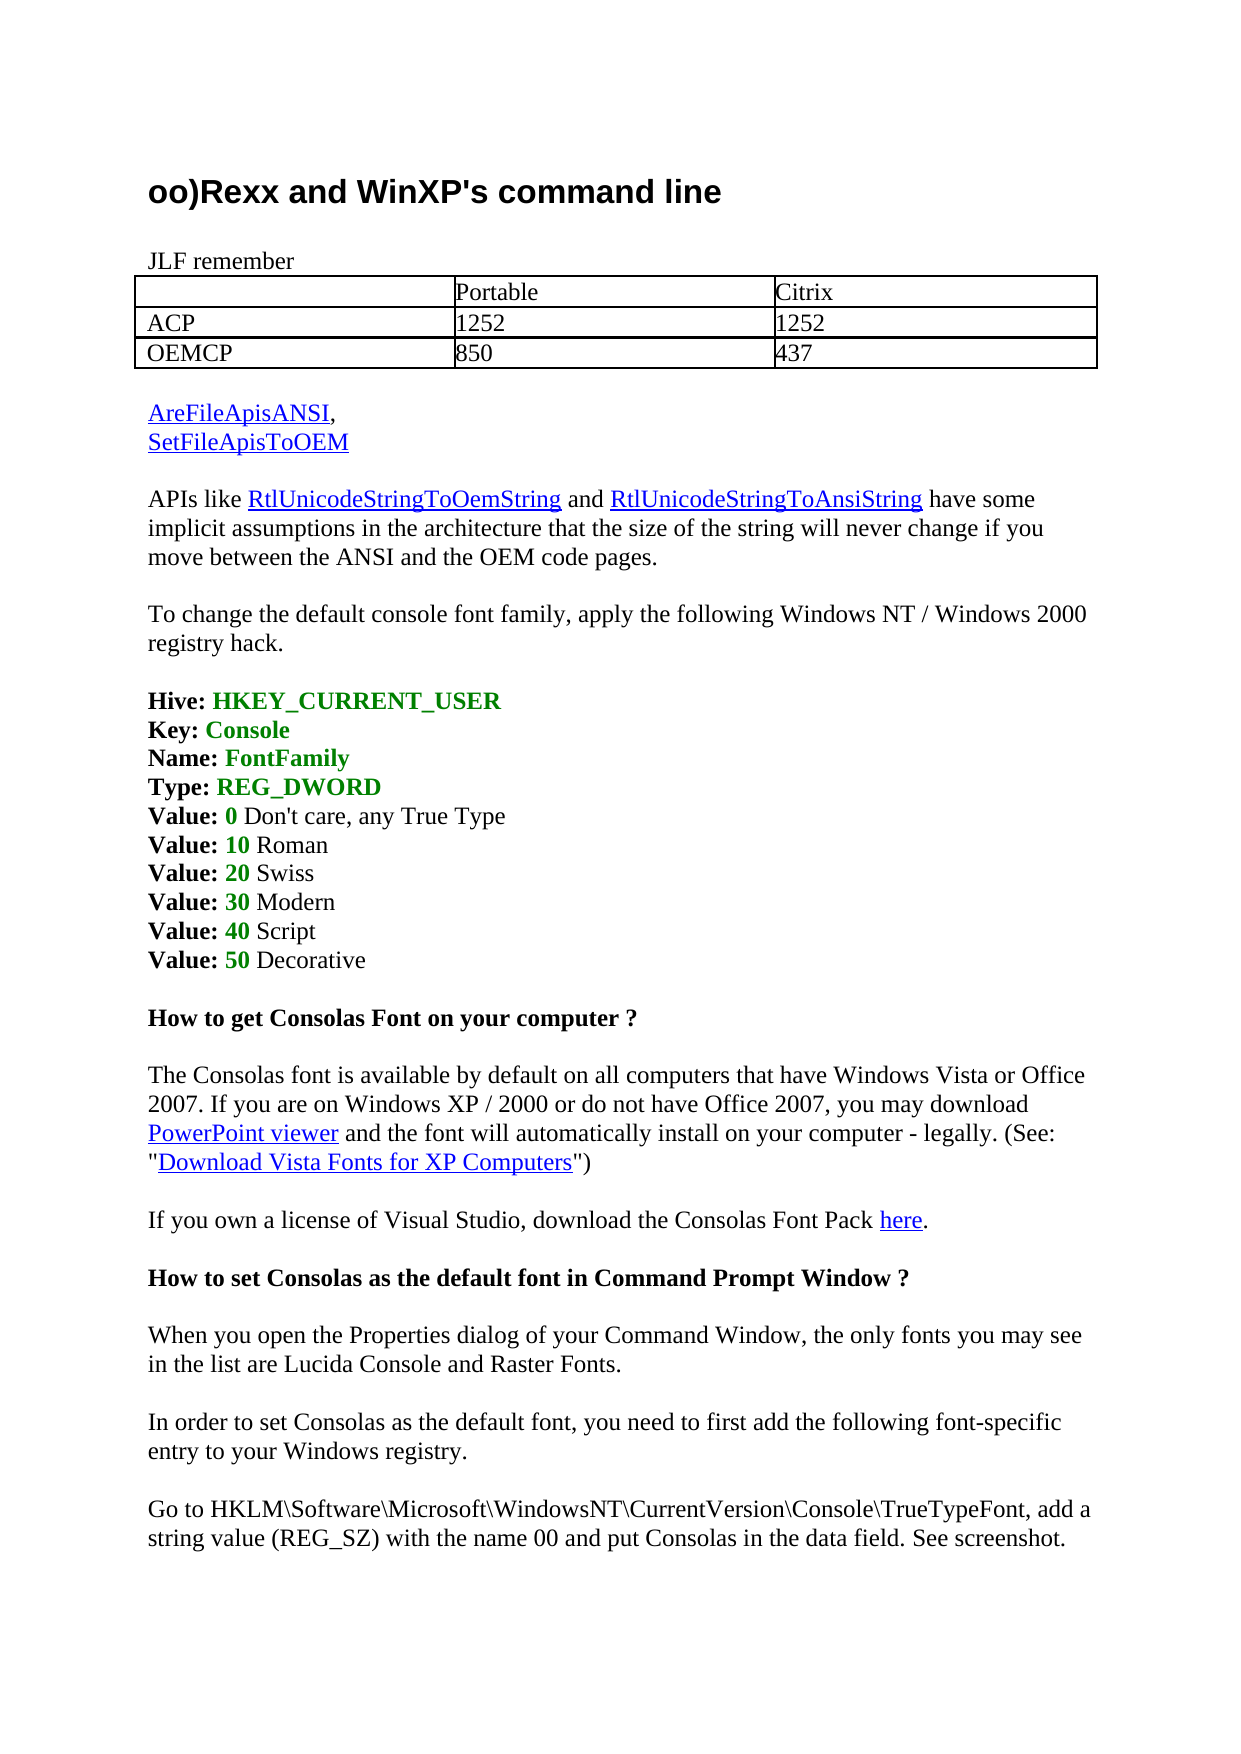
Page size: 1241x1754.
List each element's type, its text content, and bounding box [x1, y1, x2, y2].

text Hive: HKEY_CURRENT_USER Key: Console Name: FontFamily Type: REG_DWORD Value: 0 Don't care, any True Type Value: 10 Roman Value: 20 Swiss Value: 30 Modern Value: 40 Script Value: 50 Decorative [148, 686, 1093, 973]
subtitle oo)Rexx and WinXP's command line [148, 173, 1093, 211]
table_cell ACP [136, 308, 454, 336]
text How to get Consolas Font on your computer ? [148, 1003, 1093, 1031]
text AreFileApisANSI, [148, 398, 1093, 427]
text If you own a license of Visual Studio, download the Consolas Font Pack here. [148, 1205, 1093, 1233]
table_cell 1252 [776, 308, 1096, 336]
text The Consolas font is available by default on all computers that have Windows Vista or Office 2007. If you are on Windows XP / 2000 or do not have Office 2007, you may download PowerPoint viewer and the font will automatically install on your computer - legally. (See: "Download Vista Fonts for XP Computers") [148, 1061, 1093, 1176]
text When you open the Properties dialog of your Command Window, the only fonts you may see in the list are Lucida Console and Raster Fonts. [148, 1321, 1093, 1378]
text SetFileApisToOEM [148, 427, 1093, 456]
table_cell OEMCP [136, 339, 454, 367]
table_cell 850 [456, 339, 774, 367]
table_cell 437 [776, 339, 1096, 367]
table_cell 1252 [456, 308, 774, 336]
text In order to set Consolas as the default font, you need to first add the following font-specific entry to your Windows registry. [148, 1407, 1093, 1465]
text To change the default console font family, apply the following Windows NT / Windows 2000 registry hack. [148, 599, 1093, 657]
text JLF remember [148, 246, 1093, 275]
table_header Portable [456, 277, 774, 306]
text How to set Consolas as the default font in Command Prompt Window ? [148, 1263, 1093, 1291]
table_header [136, 277, 454, 306]
text APIs like RtlUnicodeStringToOemString and RtlUnicodeStringToAnsiString have some implicit assumptions in the architecture that the size of the string will never change if you move between the ANSI and the OEM code pages. [148, 484, 1093, 571]
table_header Citrix [776, 277, 1096, 306]
text Go to HKLM\Software\Microsoft\WindowsNT\CurrentVersion\Console\TrueTypeFont, add a string value (REG_SZ) with the name 00 and put Consolas in the data field. See screenshot. [148, 1494, 1093, 1551]
